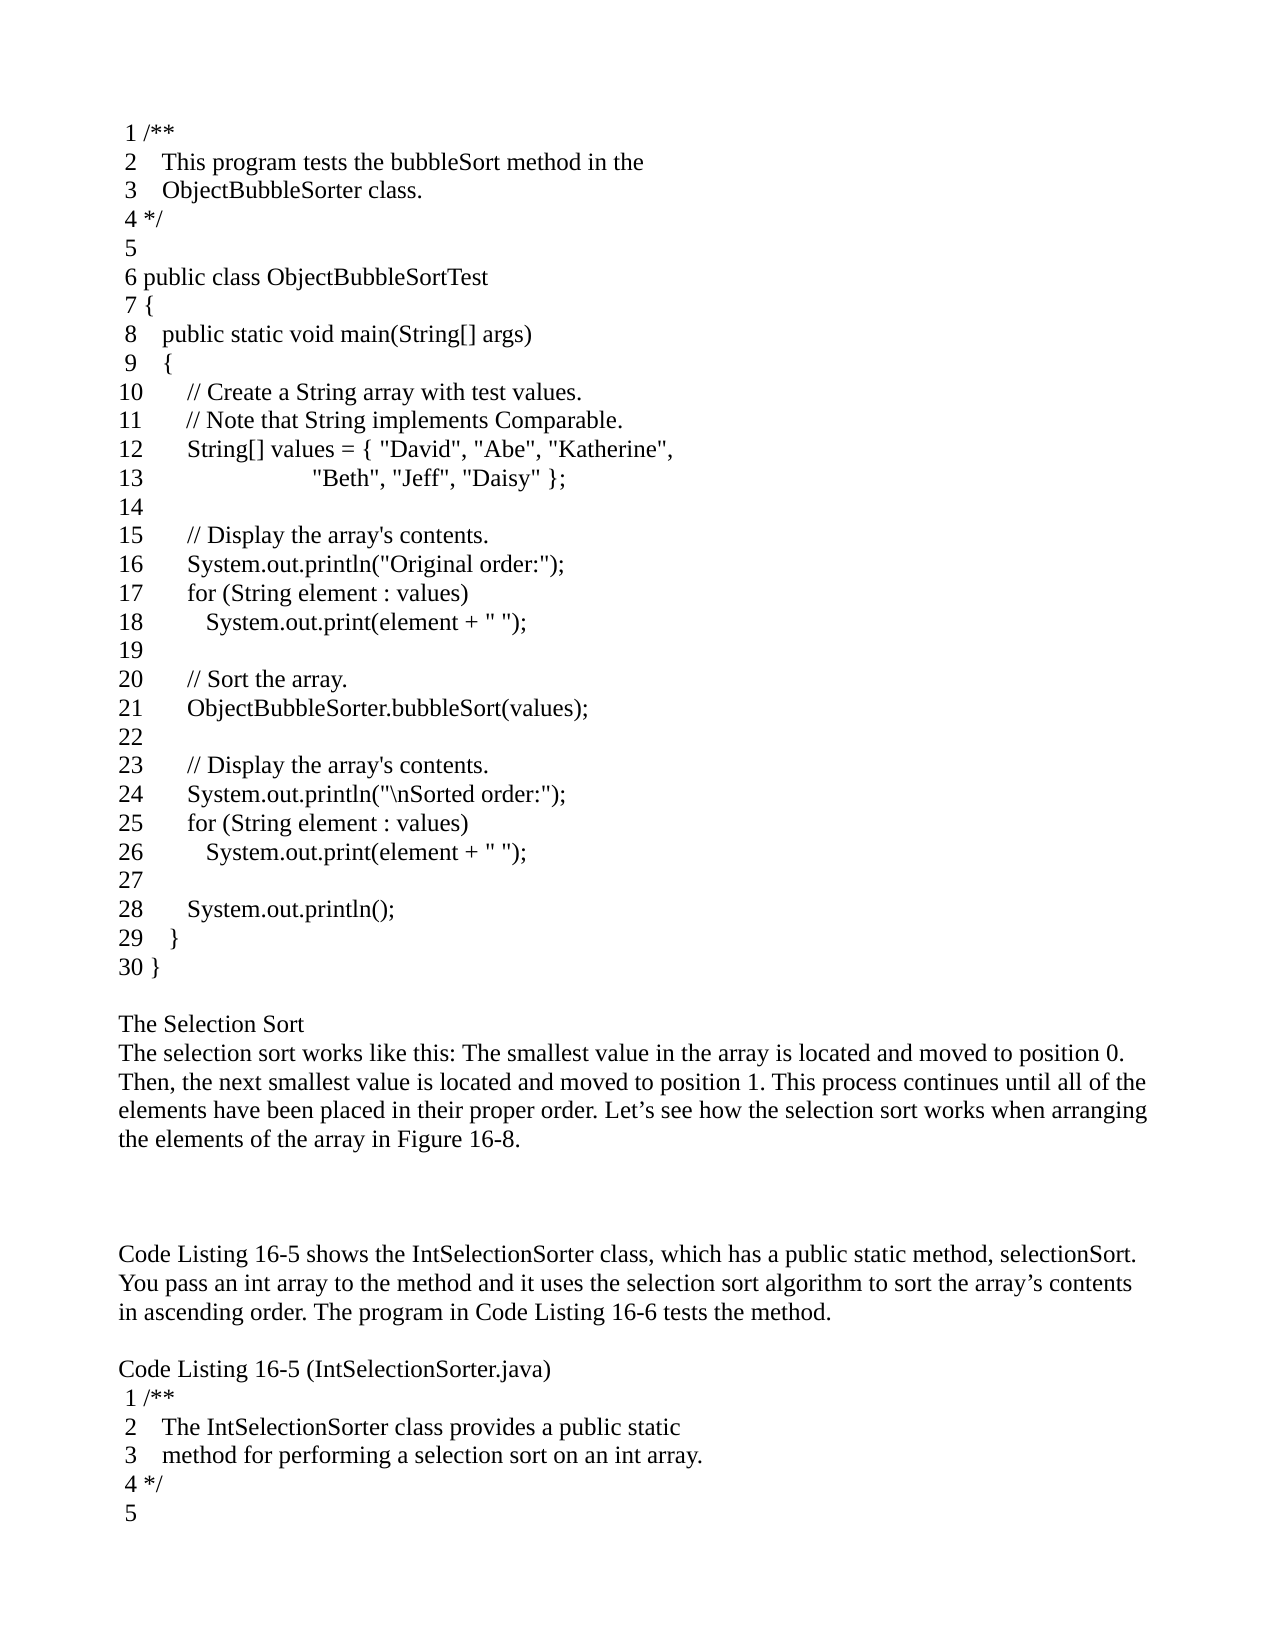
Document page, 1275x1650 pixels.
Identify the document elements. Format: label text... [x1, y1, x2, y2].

text 7 { [118, 291, 1157, 319]
text 9 { [118, 348, 1157, 377]
text 28 System.out.println(); [118, 894, 1157, 923]
text 4 */ [118, 1469, 1157, 1498]
text The selection sort works like this: The smallest value in the array is located and moved to position 0. Then, the next smallest value is located and moved to position 1. This process continues until all of the elements have been placed in their proper order. Let’s see how the selection sort works when arranging the elements of the array in Figure 16-8. [118, 1038, 1157, 1153]
text The Selection Sort [118, 1009, 1157, 1038]
text 30 } [118, 952, 1157, 981]
text 1 /** [118, 118, 1157, 147]
text 10 // Create a String array with test values. [118, 377, 1157, 406]
text 24 System.out.println("\nSorted order:"); [118, 779, 1157, 808]
text 12 String[] values = { "David", "Abe", "Katherine", [118, 434, 1157, 463]
text 22 [118, 722, 1157, 751]
text 1 /** [118, 1383, 1157, 1412]
text 8 public static void main(String[] args) [118, 319, 1157, 348]
text 11 // Note that String implements Comparable. [118, 406, 1157, 434]
text 15 // Display the array's contents. [118, 521, 1157, 549]
text 26 System.out.print(element + " "); [118, 837, 1157, 866]
text 23 // Display the array's contents. [118, 751, 1157, 779]
text 20 // Sort the array. [118, 664, 1157, 693]
text 13 "Beth", "Jeff", "Daisy" }; [118, 463, 1157, 492]
text 3 method for performing a selection sort on an int array. [118, 1441, 1157, 1469]
text 14 [118, 492, 1157, 521]
text 25 for (String element : values) [118, 808, 1157, 837]
text 5 [118, 233, 1157, 262]
text 5 [118, 1498, 1157, 1527]
text 16 System.out.println("Original order:"); [118, 549, 1157, 578]
text 4 */ [118, 204, 1157, 233]
text 6 public class ObjectBubbleSortTest [118, 262, 1157, 291]
text 27 [118, 866, 1157, 894]
text 19 [118, 636, 1157, 664]
text 2 The IntSelectionSorter class provides a public static [118, 1412, 1157, 1441]
text 17 for (String element : values) [118, 578, 1157, 607]
text 2 This program tests the bubbleSort method in the [118, 147, 1157, 176]
text Code Listing 16-5 shows the IntSelectionSorter class, which has a public static method, selectionSort. You pass an int array to the method and it uses the selection sort algorithm to sort the array’s contents in ascending order. The program in Code Listing 16-6 tests the method. [118, 1239, 1157, 1326]
text 21 ObjectBubbleSorter.bubbleSort(values); [118, 693, 1157, 722]
text 3 ObjectBubbleSorter class. [118, 176, 1157, 204]
text 18 System.out.print(element + " "); [118, 607, 1157, 636]
text Code Listing 16-5 (IntSelectionSorter.java) [118, 1354, 1157, 1383]
text 29 } [118, 923, 1157, 952]
